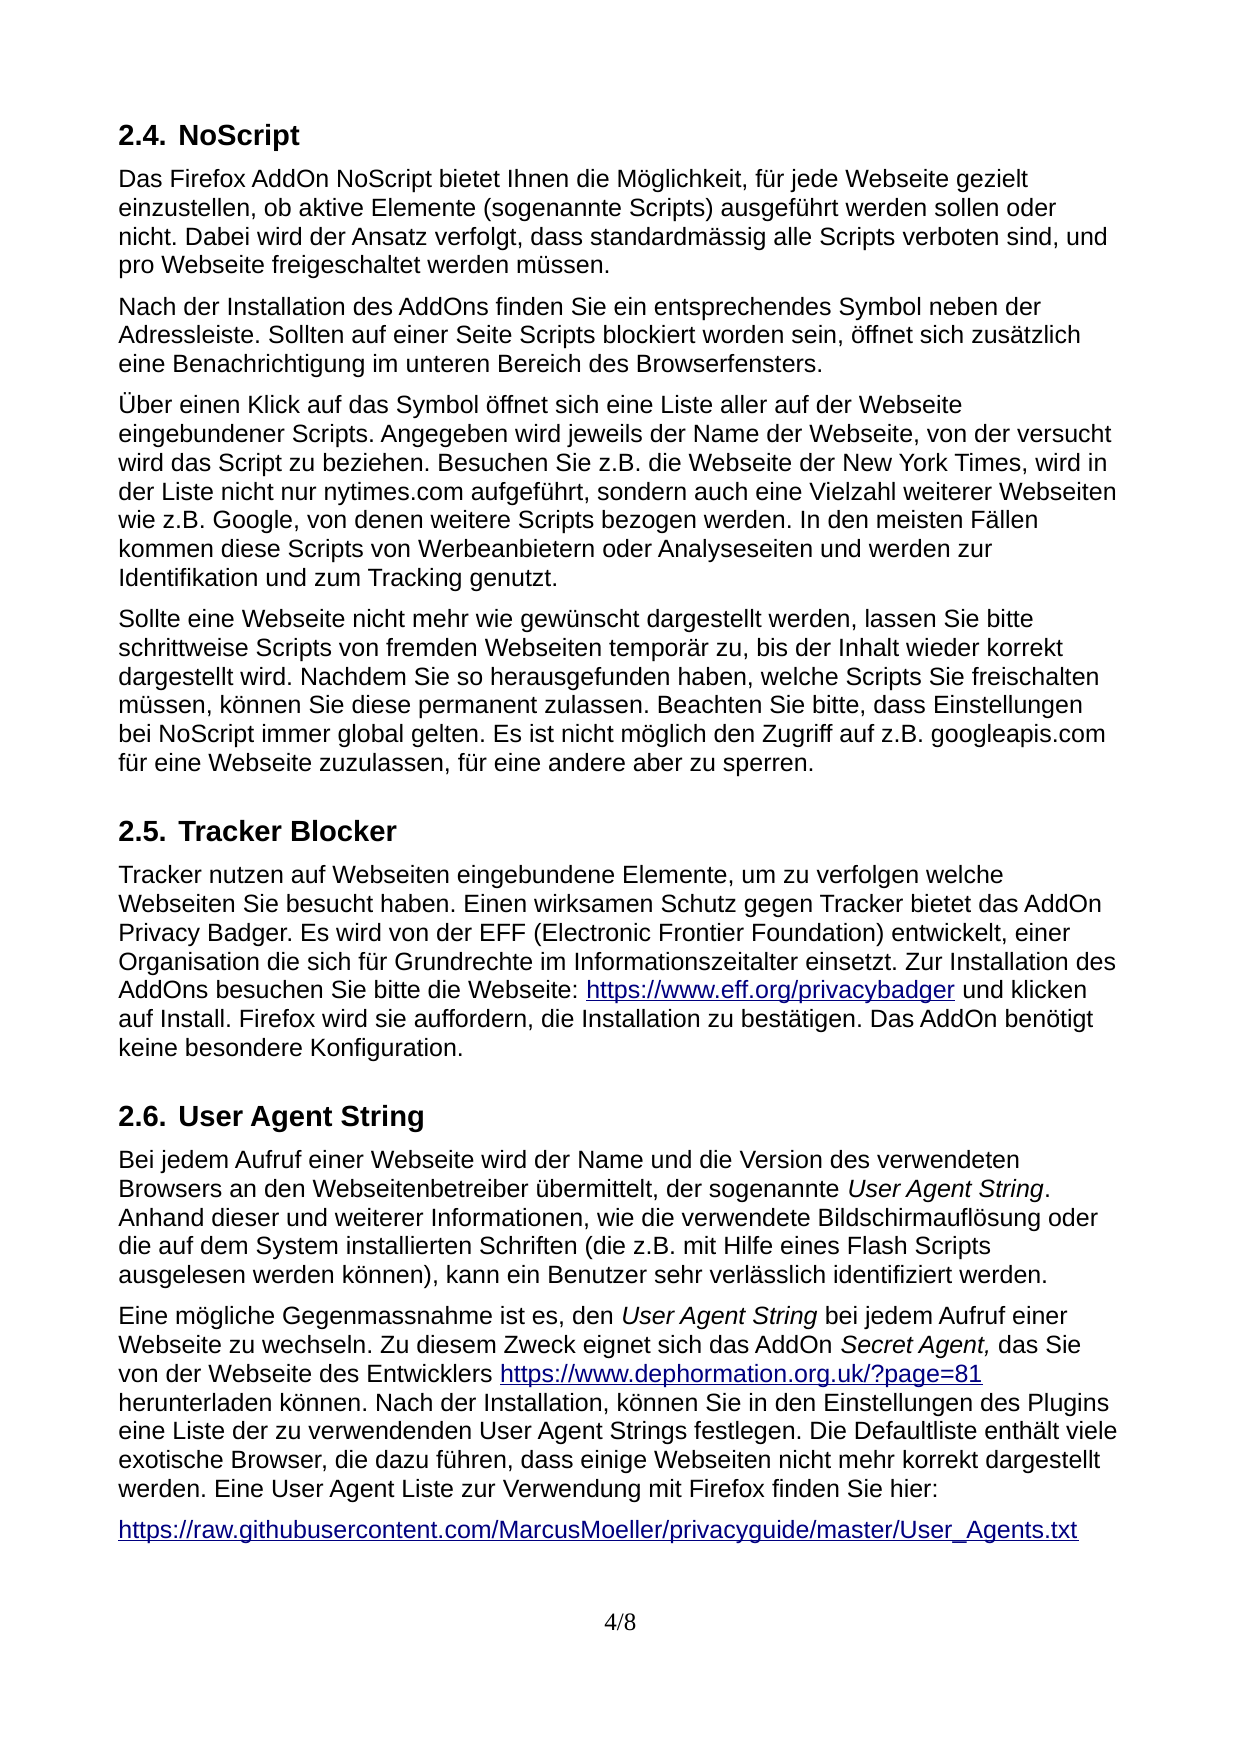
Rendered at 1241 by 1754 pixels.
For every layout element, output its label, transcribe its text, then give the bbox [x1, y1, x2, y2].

text Bei jedem Aufruf einer Webseite wird der Name und die Version des verwendeten Browsers an den Webseitenbetreiber übermittelt, der sogenannte User Agent String. Anhand dieser und weiterer Informationen, wie die verwendete Bildschirmauflösung oder die auf dem System installierten Schriften (die z.B. mit Hilfe eines Flash Scripts ausgelesen werden können), kann ein Benutzer sehr verlässlich identifiziert werden. [118, 1145, 1122, 1289]
text Nach der Installation des AddOns finden Sie ein entsprechendes Symbol neben der Adressleiste. Sollten auf einer Seite Scripts blockiert worden sein, öffnet sich zusätzlich eine Benachrichtigung im unteren Bereich des Browserfensters. [118, 292, 1122, 378]
subtitle NoScript [118, 118, 1122, 152]
text Das Firefox AddOn NoScript bietet Ihnen die Möglichkeit, für jede Webseite gezielt einzustellen, ob aktive Elemente (sogenannte Scripts) ausgeführt werden sollen oder nicht. Dabei wird der Ansatz verfolgt, dass standardmässig alle Scripts verboten sind, und pro Webseite freigeschaltet werden müssen. [118, 164, 1122, 279]
subtitle Tracker Blocker [118, 814, 1122, 848]
text Sollte eine Webseite nicht mehr wie gewünscht dargestellt werden, lassen Sie bitte schrittweise Scripts von fremden Webseiten temporär zu, bis der Inhalt wieder korrekt dargestellt wird. Nachdem Sie so herausgefunden haben, welche Scripts Sie freischalten müssen, können Sie diese permanent zulassen. Beachten Sie bitte, dass Einstellungen bei NoScript immer global gelten. Es ist nicht möglich den Zugriff auf z.B. googleapis.com für eine Webseite zuzulassen, für eine andere aber zu sperren. [118, 604, 1122, 777]
text https://raw.githubusercontent.com/MarcusMoeller/privacyguide/master/User_Agents.txt [118, 1515, 1122, 1544]
text Eine mögliche Gegenmassnahme ist es, den User Agent String bei jedem Aufruf einer Webseite zu wechseln. Zu diesem Zweck eignet sich das AddOn Secret Agent, das Sie von der Webseite des Entwicklers https://www.dephormation.org.uk/?page=81 herunterladen können. Nach der Installation, können Sie in den Einstellungen des Plugins eine Liste der zu verwendenden User Agent Strings festlegen. Die Defaultliste enthält viele exotische Browser, die dazu führen, dass einige Webseiten nicht mehr korrekt dargestellt werden. Eine User Agent Liste zur Verwendung mit Firefox finden Sie hier: [118, 1301, 1122, 1502]
text Tracker nutzen auf Webseiten eingebundene Elemente, um zu verfolgen welche Webseiten Sie besucht haben. Einen wirksamen Schutz gegen Tracker bietet das AddOn Privacy Badger. Es wird von der EFF (Electronic Frontier Foundation) entwickelt, einer Organisation die sich für Grundrechte im Informationszeitalter einsetzt. Zur Installation des AddOns besuchen Sie bitte die Webseite: https://www.eff.org/privacybadger und klicken auf Install. Firefox wird sie auffordern, die Installation zu bestätigen. Das AddOn benötigt keine besondere Konfiguration. [118, 860, 1122, 1061]
text Über einen Klick auf das Symbol öffnet sich eine Liste aller auf der Webseite eingebundener Scripts. Angegeben wird jeweils der Name der Webseite, von der versucht wird das Script zu beziehen. Besuchen Sie z.B. die Webseite der New York Times, wird in der Liste nicht nur nytimes.com aufgeführt, sondern auch eine Vielzahl weiterer Webseiten wie z.B. Google, von denen weitere Scripts bezogen werden. In den meisten Fällen kommen diese Scripts von Werbeanbietern oder Analyseseiten und werden zur Identifikation und zum Tracking genutzt. [118, 390, 1122, 592]
subtitle User Agent String [118, 1099, 1122, 1132]
